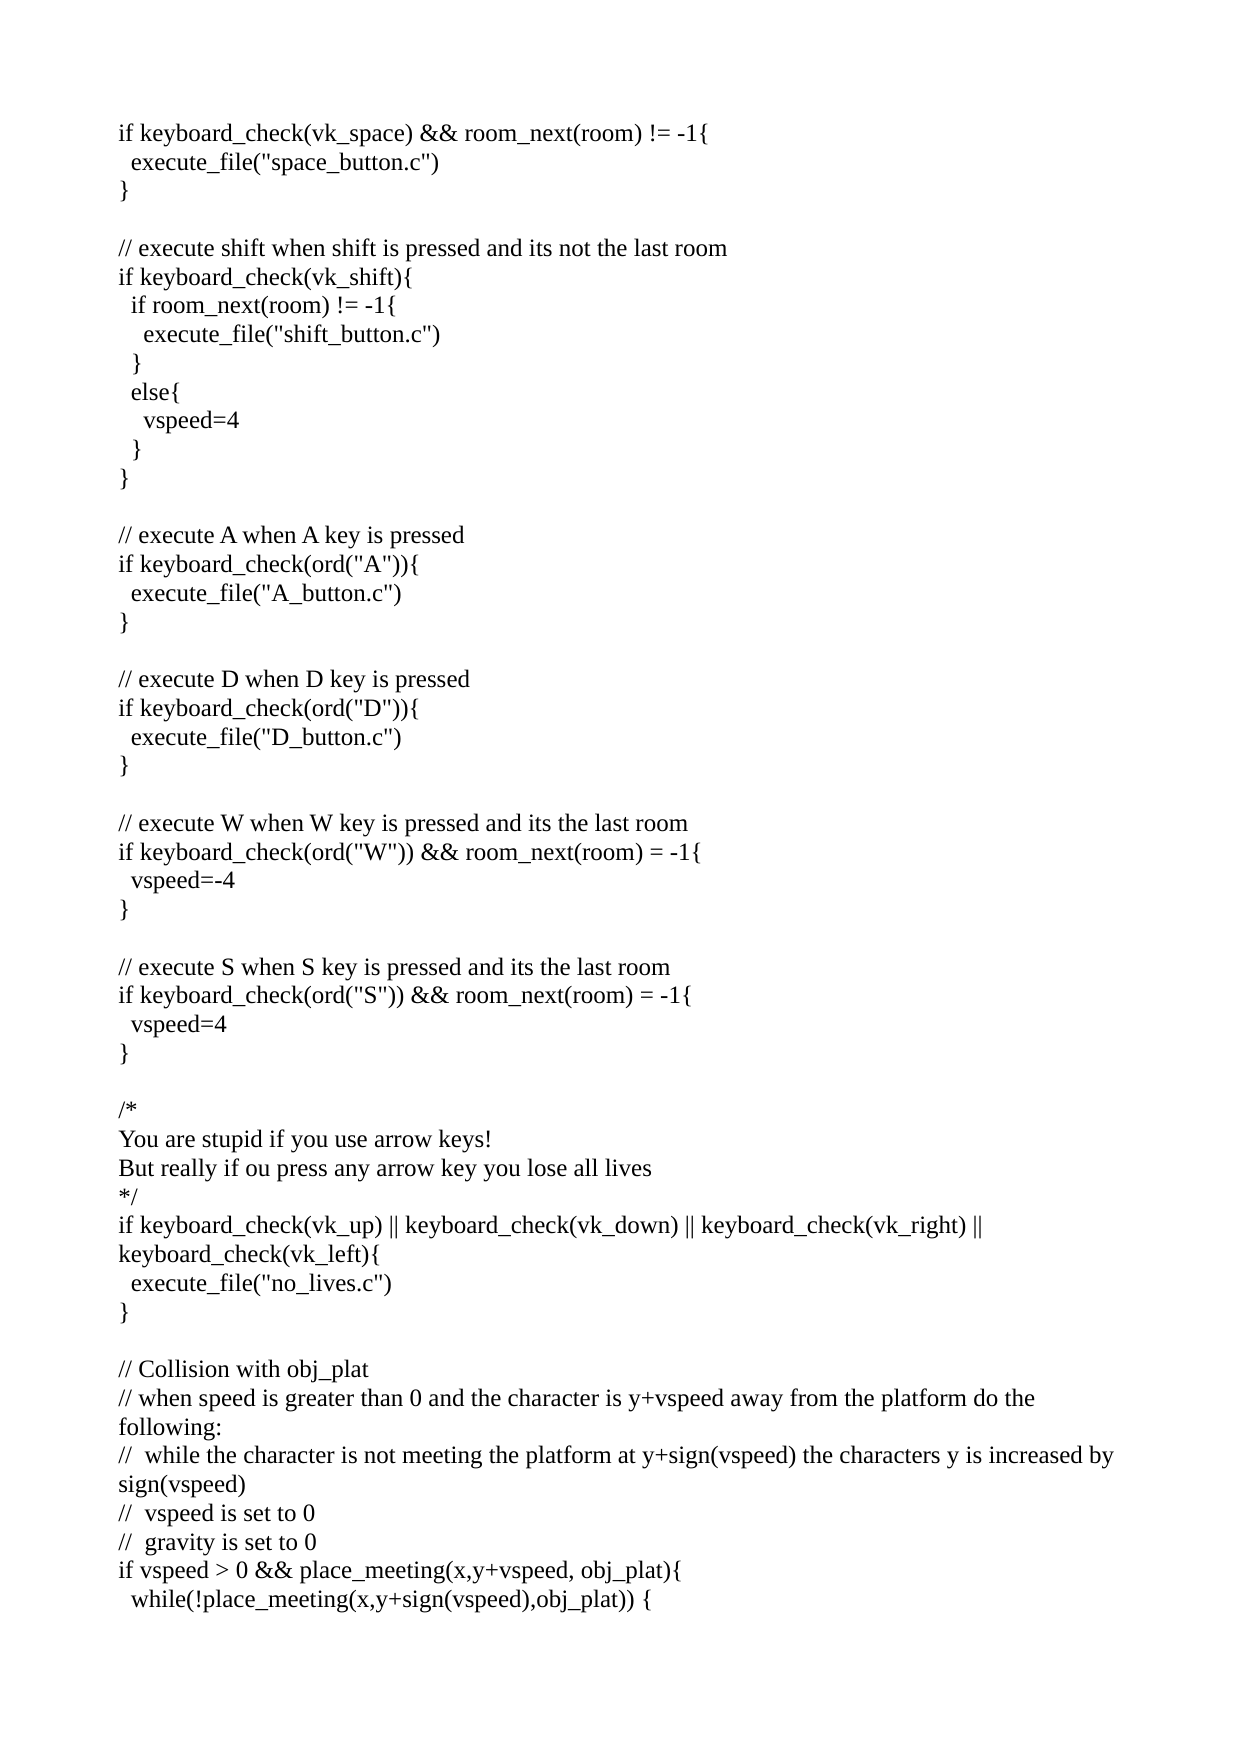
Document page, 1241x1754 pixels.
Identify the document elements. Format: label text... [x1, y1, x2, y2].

text vspeed=4 [118, 406, 1122, 434]
text // execute D when D key is pressed [118, 664, 1122, 693]
text execute_file("A_button.c") [118, 578, 1122, 607]
text } [118, 751, 1122, 779]
text */ [118, 1182, 1122, 1211]
text } [118, 1297, 1122, 1326]
text // Collision with obj_plat [118, 1354, 1122, 1383]
text } [118, 348, 1122, 377]
text execute_file("shift_button.c") [118, 319, 1122, 348]
text vspeed=-4 [118, 866, 1122, 894]
text } [118, 1038, 1122, 1067]
text } [118, 607, 1122, 636]
text } [118, 463, 1122, 492]
text You are stupid if you use arrow keys! [118, 1124, 1122, 1153]
text if keyboard_check(ord("A")){ [118, 549, 1122, 578]
text else{ [118, 377, 1122, 406]
text } [118, 176, 1122, 204]
text execute_file("space_button.c") [118, 147, 1122, 176]
text // vspeed is set to 0 [118, 1498, 1122, 1527]
text // gravity is set to 0 [118, 1527, 1122, 1556]
text if keyboard_check(ord("D")){ [118, 693, 1122, 722]
text if keyboard_check(vk_shift){ [118, 262, 1122, 291]
text But really if ou press any arrow key you lose all lives [118, 1153, 1122, 1182]
text // execute W when W key is pressed and its the last room [118, 808, 1122, 837]
text // when speed is greater than 0 and the character is y+vspeed away from the platform do the following: [118, 1383, 1122, 1441]
text vspeed=4 [118, 1009, 1122, 1038]
text if keyboard_check(ord("S")) && room_next(room) = -1{ [118, 981, 1122, 1009]
text execute_file("D_button.c") [118, 722, 1122, 751]
text if room_next(room) != -1{ [118, 291, 1122, 319]
text if keyboard_check(ord("W")) && room_next(room) = -1{ [118, 837, 1122, 866]
text if keyboard_check(vk_up) || keyboard_check(vk_down) || keyboard_check(vk_right) || keyboard_check(vk_left){ [118, 1211, 1122, 1268]
text // execute shift when shift is pressed and its not the last room [118, 233, 1122, 262]
text while(!place_meeting(x,y+sign(vspeed),obj_plat)) { [118, 1584, 1122, 1613]
text // while the character is not meeting the platform at y+sign(vspeed) the characters y is increased by sign(vspeed) [118, 1441, 1122, 1498]
text execute_file("no_lives.c") [118, 1268, 1122, 1297]
text /* [118, 1096, 1122, 1124]
text // execute S when S key is pressed and its the last room [118, 952, 1122, 981]
text if keyboard_check(vk_space) && room_next(room) != -1{ [118, 118, 1122, 147]
text } [118, 434, 1122, 463]
text if vspeed > 0 && place_meeting(x,y+vspeed, obj_plat){ [118, 1556, 1122, 1584]
text // execute A when A key is pressed [118, 521, 1122, 549]
text } [118, 894, 1122, 923]
